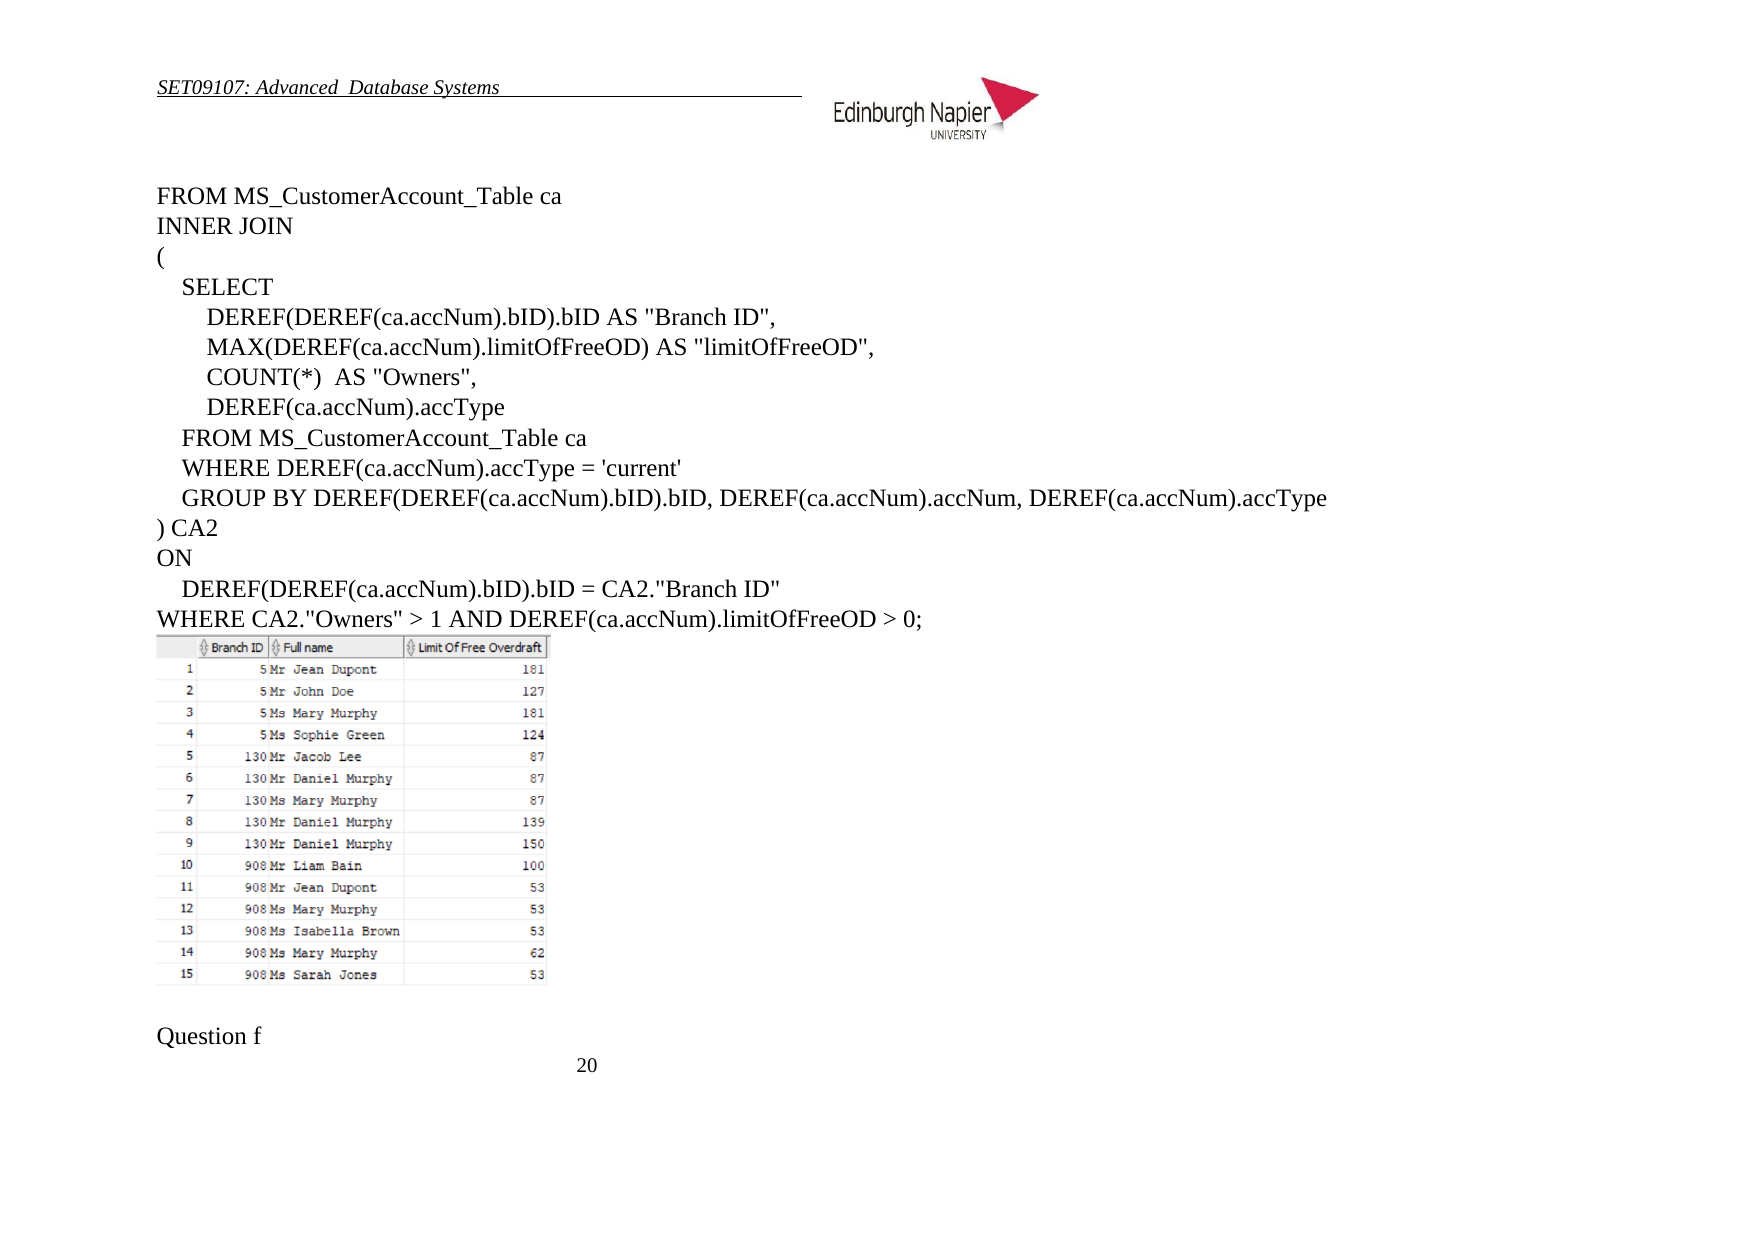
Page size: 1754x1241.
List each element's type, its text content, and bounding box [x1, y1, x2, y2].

text COUNT(*) AS "Owners", [156, 362, 1596, 391]
text MAX(DEREF(ca.accNum).limitOfFreeOD) AS "limitOfFreeOD", [156, 332, 1596, 361]
text DEREF(DEREF(ca.accNum).bID).bID = CA2."Branch ID" [156, 574, 1596, 602]
text WHERE CA2."Owners" > 1 AND DEREF(ca.accNum).limitOfFreeOD > 0; [156, 604, 1596, 633]
text FROM MS_CustomerAccount_Table ca [156, 181, 1596, 210]
text ON [156, 543, 1596, 572]
text ) CA2 [156, 513, 1596, 542]
text INNER JOIN [156, 211, 1596, 240]
text GROUP BY DEREF(DEREF(ca.accNum).bID).bID, DEREF(ca.accNum).accNum, DEREF(ca.accNum).accType [156, 483, 1596, 512]
text FROM MS_CustomerAccount_Table ca [156, 423, 1596, 451]
text ( [156, 241, 1596, 270]
text DEREF(DEREF(ca.accNum).bID).bID AS "Branch ID", [156, 302, 1596, 331]
text DEREF(ca.accNum).accType [156, 392, 1596, 421]
text WHERE DEREF(ca.accNum).accType = 'current' [156, 453, 1596, 482]
text Question f [156, 1021, 1596, 1050]
text SELECT [156, 272, 1596, 300]
